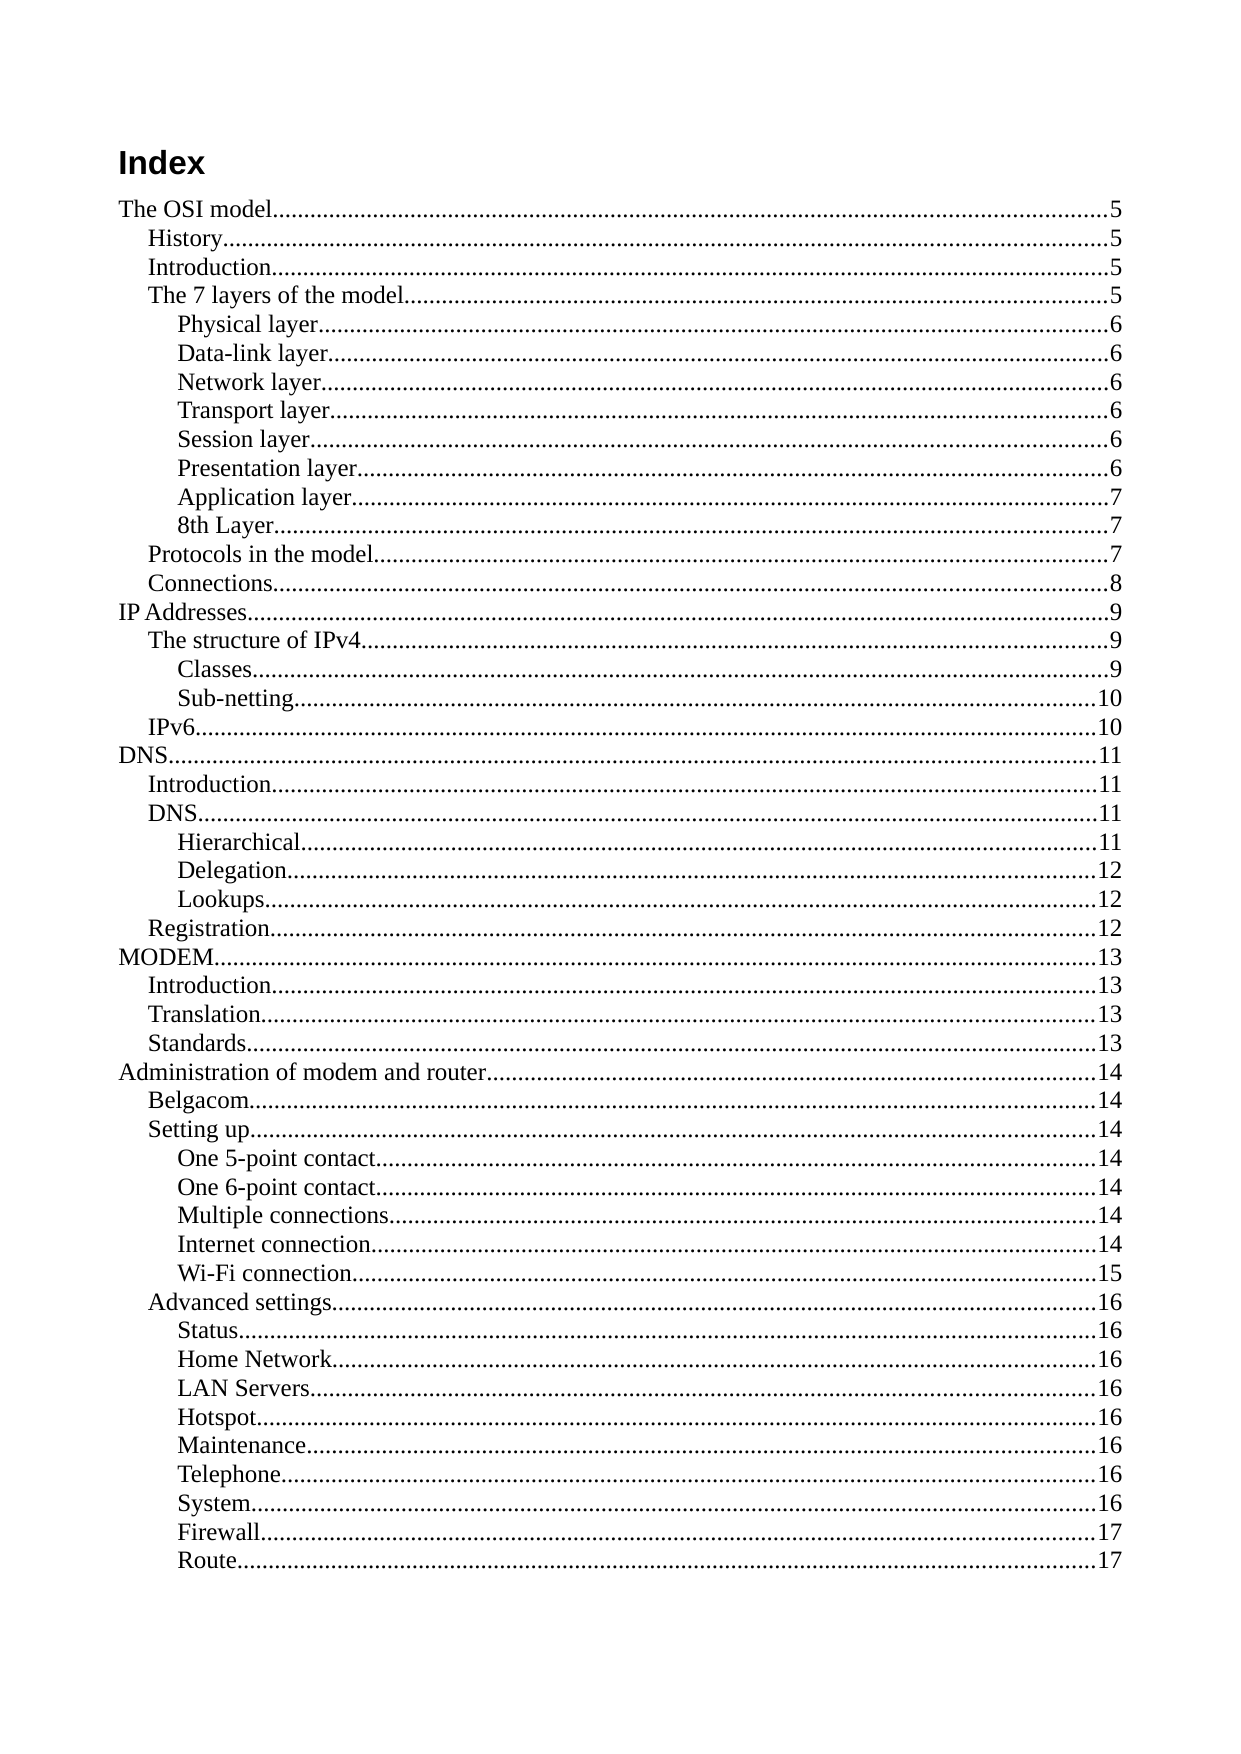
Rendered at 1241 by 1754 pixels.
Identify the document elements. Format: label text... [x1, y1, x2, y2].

text Home Network 16 [177, 1344, 1122, 1373]
text Connections 8 [148, 568, 1122, 597]
text Setting up 14 [148, 1114, 1122, 1143]
text Internet connection 14 [177, 1229, 1122, 1258]
text The structure of IPv4 9 [148, 625, 1122, 654]
text Telephone 16 [177, 1459, 1122, 1488]
text Delegation 12 [177, 855, 1122, 884]
text Hotspot 16 [177, 1402, 1122, 1430]
text One 5-point contact 14 [177, 1143, 1122, 1172]
text MODEM 13 [118, 942, 1122, 970]
text Translation 13 [148, 999, 1122, 1028]
text Application layer 7 [177, 482, 1122, 510]
text Maintenance 16 [177, 1430, 1122, 1459]
text System 16 [177, 1488, 1122, 1517]
subtitle Index [118, 143, 1122, 182]
text Network layer 6 [177, 367, 1122, 395]
text IP Addresses 9 [118, 597, 1122, 625]
text One 6-point contact 14 [177, 1172, 1122, 1200]
text Administration of modem and router 14 [118, 1057, 1122, 1085]
text Advanced settings 16 [148, 1287, 1122, 1315]
text Introduction 5 [148, 252, 1122, 280]
text Introduction 13 [148, 970, 1122, 999]
text The OSI model 5 [118, 194, 1122, 223]
text Belgacom 14 [148, 1085, 1122, 1114]
text History 5 [148, 223, 1122, 252]
text Transport layer 6 [177, 395, 1122, 424]
text Protocols in the model 7 [148, 539, 1122, 568]
text Introduction 11 [148, 769, 1122, 798]
text Multiple connections 14 [177, 1200, 1122, 1229]
text DNS 11 [118, 740, 1122, 769]
text IPv6 10 [148, 712, 1122, 740]
text Session layer 6 [177, 424, 1122, 453]
text Registration 12 [148, 913, 1122, 942]
text Standards 13 [148, 1028, 1122, 1057]
text Lookups 12 [177, 884, 1122, 913]
text Status 16 [177, 1315, 1122, 1344]
text Hierarchical 11 [177, 827, 1122, 855]
text Data-link layer 6 [177, 338, 1122, 367]
text DNS 11 [148, 798, 1122, 827]
text Physical layer 6 [177, 309, 1122, 338]
text Wi-Fi connection 15 [177, 1258, 1122, 1287]
text LAN Servers 16 [177, 1373, 1122, 1402]
text Presentation layer 6 [177, 453, 1122, 482]
text Sub-netting 10 [177, 683, 1122, 712]
text 8th Layer 7 [177, 510, 1122, 539]
text Firewall 17 [177, 1517, 1122, 1545]
text Route 17 [177, 1545, 1122, 1574]
text Classes 9 [177, 654, 1122, 683]
text The 7 layers of the model 5 [148, 280, 1122, 309]
